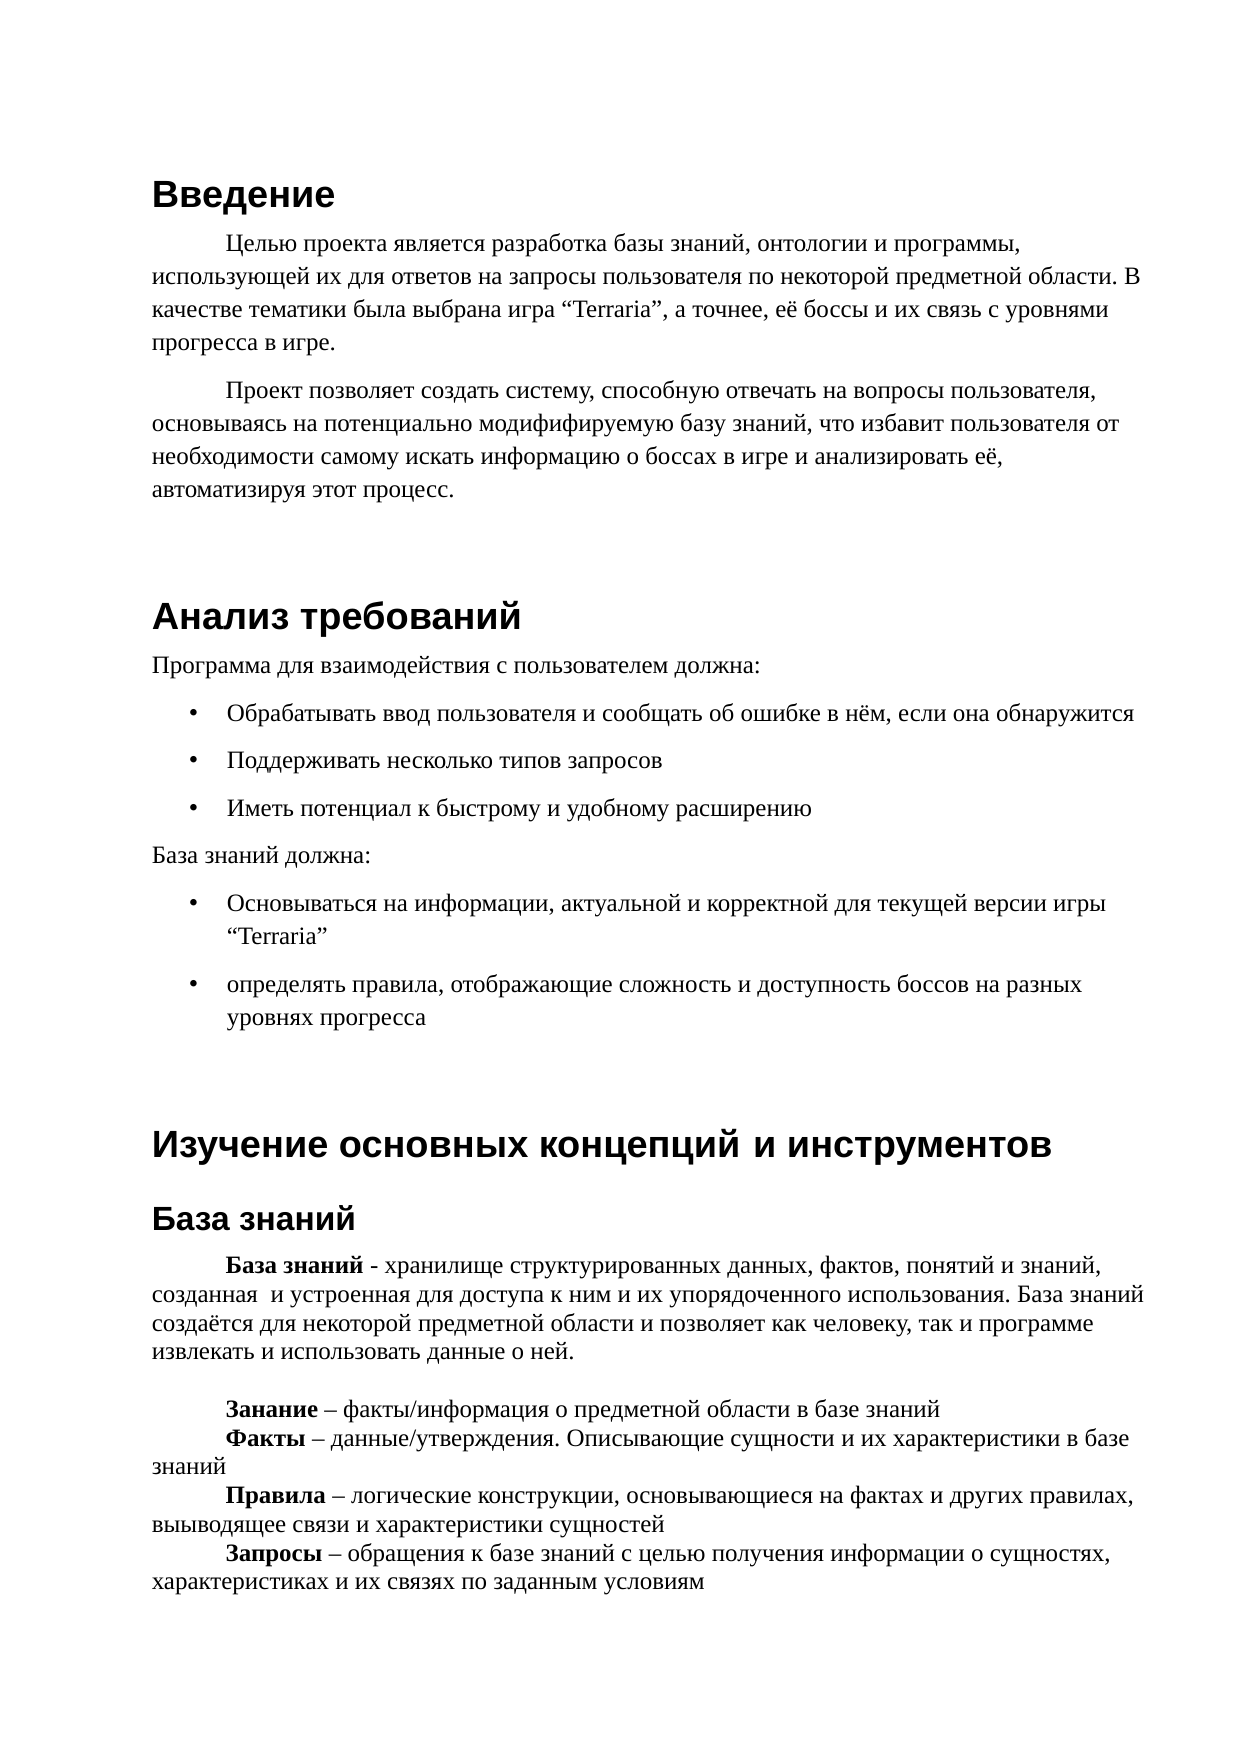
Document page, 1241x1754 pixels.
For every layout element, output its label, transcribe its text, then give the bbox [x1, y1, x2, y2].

text Факты – данные/утверждения. Описывающие сущности и их характеристики в базе знаний [152, 1423, 1145, 1480]
text Запросы – обращения к базе знаний с целью получения информации о сущностях, характеристиках и их связях по заданным условиям [152, 1538, 1145, 1595]
list Иметь потенциал к быстрому и удобному расширению [189, 793, 1145, 822]
text Проект позволяет создать систему, способную отвечать на вопросы пользователя, основываясь на потенциально модифифируемую базу знаний, что избавит пользователя от необходимости самому искать информацию о боссах в игре и анализировать её, автоматизируя этот процесс. [152, 375, 1145, 502]
text База знаний - хранилище структурированных данных, фактов, понятий и знаний, созданная и устроенная для доступа к ним и их упорядоченного использования. База знаний создаётся для некоторой предметной области и позволяет как человеку, так и программе извлекать и использовать данные о ней. [152, 1250, 1145, 1365]
list Обрабатывать ввод пользователя и сообщать об ошибке в нём, если она обнаружится [189, 698, 1145, 726]
list определять правила, отображающие сложность и доступность боссов на разных уровнях прогресса [189, 969, 1145, 1031]
text Целью проекта является разработка базы знаний, онтологии и программы, использующей их для ответов на запросы пользователя по некоторой предметной области. В качестве тематики была выбрана игра “Terraria”, а точнее, её боссы и их связь с уровнями прогресса в игре. [152, 228, 1145, 356]
text Занание – факты/информация о предметной области в базе знаний [152, 1394, 1145, 1423]
subtitle Анализ требований [152, 594, 1145, 638]
subtitle База знаний [152, 1199, 1145, 1238]
text Правила – логические конструкции, основывающиеся на фактах и других правилах, выыводящее связи и характеристики сущностей [152, 1480, 1145, 1538]
list Основываться на информации, актуальной и корректной для текущей версии игры “Terraria” [189, 888, 1145, 950]
subtitle Изучение основных концепций и инструментов [152, 1122, 1145, 1166]
subtitle Введение [152, 172, 1145, 216]
text База знаний должна: [152, 841, 1145, 869]
text Программа для взаимодействия с пользователем должна: [152, 650, 1145, 679]
list Поддерживать несколько типов запросов [189, 745, 1145, 774]
